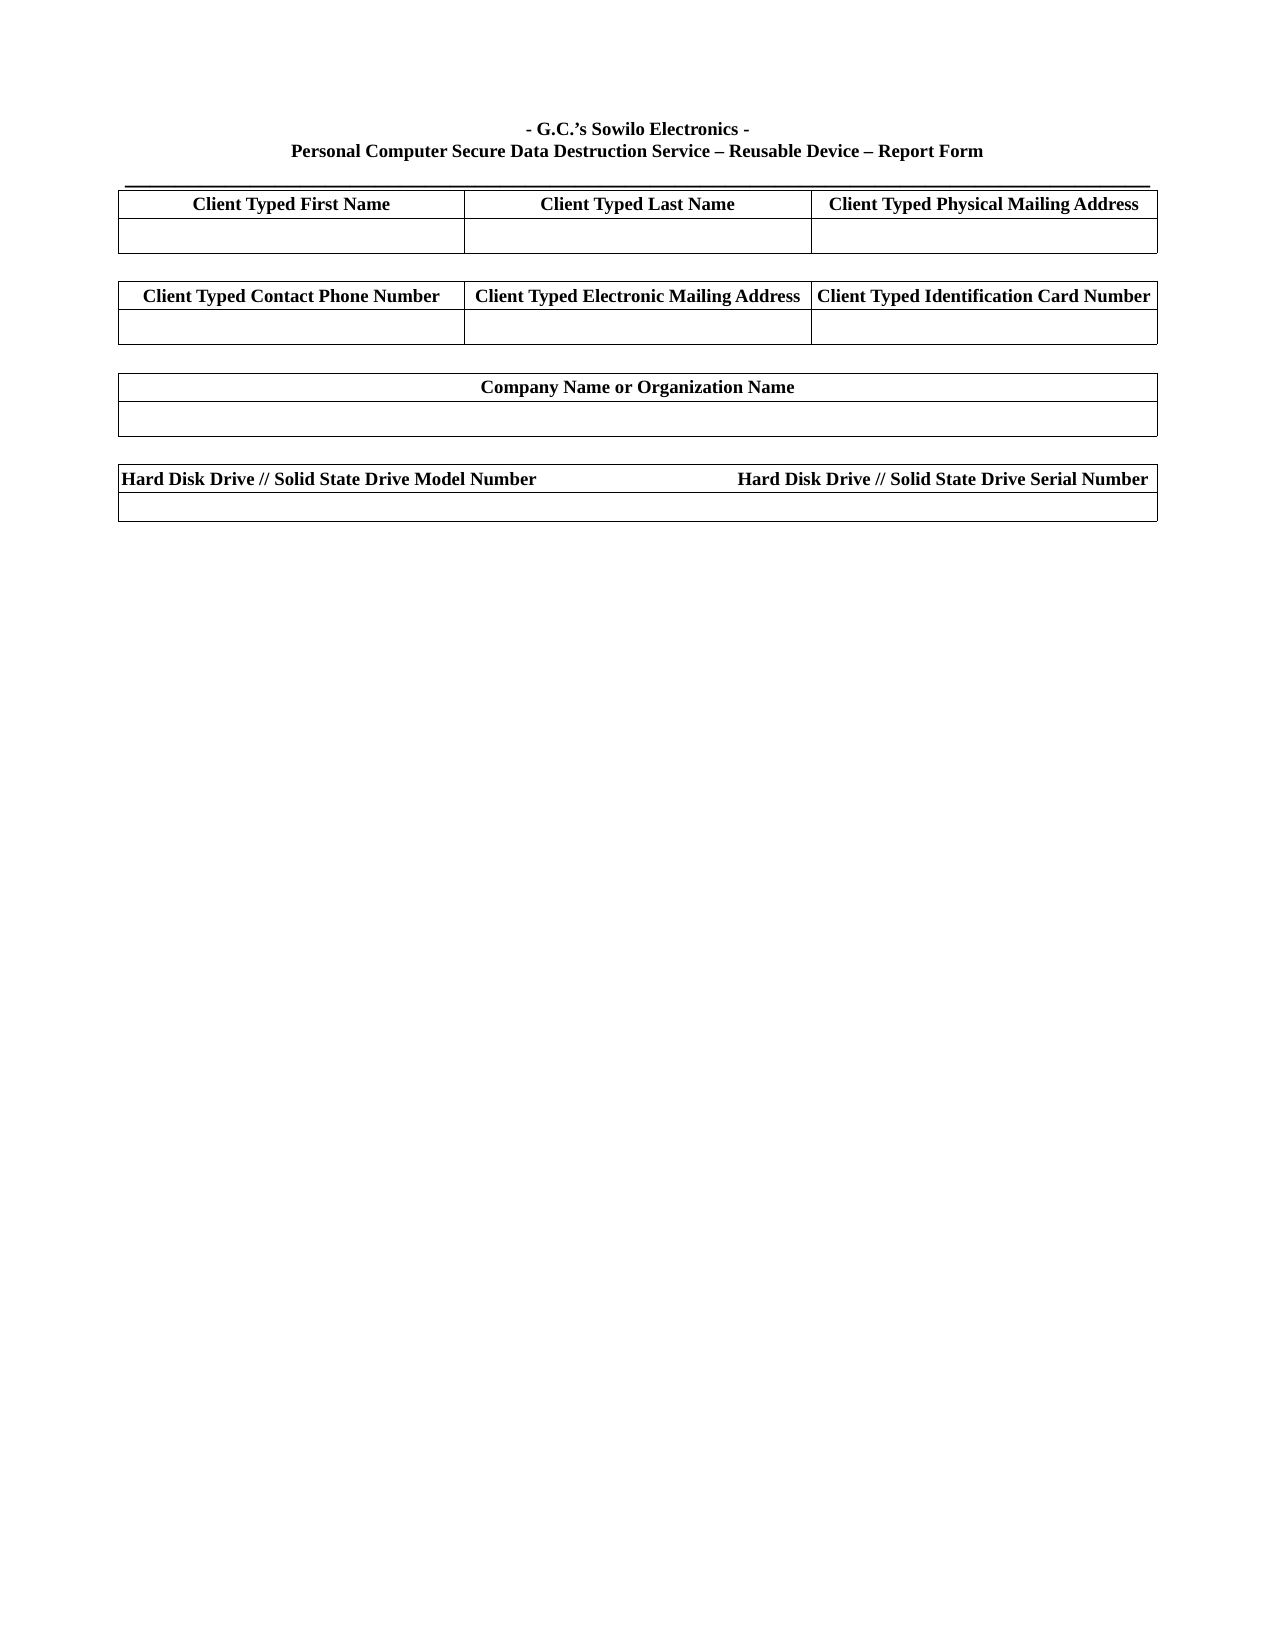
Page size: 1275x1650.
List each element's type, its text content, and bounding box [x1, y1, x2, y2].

table_cell [812, 310, 1157, 344]
table_header Company Name or Organization Name [119, 374, 1157, 401]
text __________________________________________________________________________________ [118, 161, 1157, 190]
table_cell [119, 402, 1157, 436]
text Personal Computer Secure Data Destruction Service – Reusable Device – Report Form [118, 140, 1157, 161]
table_cell [119, 219, 464, 253]
table_cell [812, 219, 1157, 253]
table_header Client Typed Physical Mailing Address [812, 191, 1157, 218]
table_header Client Typed Contact Phone Number [119, 282, 464, 309]
text - G.C.’s Sowilo Electronics - [118, 118, 1157, 140]
table_cell [119, 493, 1157, 521]
table_cell [465, 310, 811, 344]
table_header Client Typed Electronic Mailing Address [465, 282, 811, 309]
table_header Hard Disk Drive // Solid State Drive Model Number Hard Disk Drive // Solid State Drive Serial Number [119, 465, 1157, 492]
table_header Client Typed Last Name [465, 191, 811, 218]
table_header Client Typed First Name [119, 191, 464, 218]
table_cell [119, 310, 464, 344]
table_header Client Typed Identification Card Number [812, 282, 1157, 309]
table_cell [465, 219, 811, 253]
